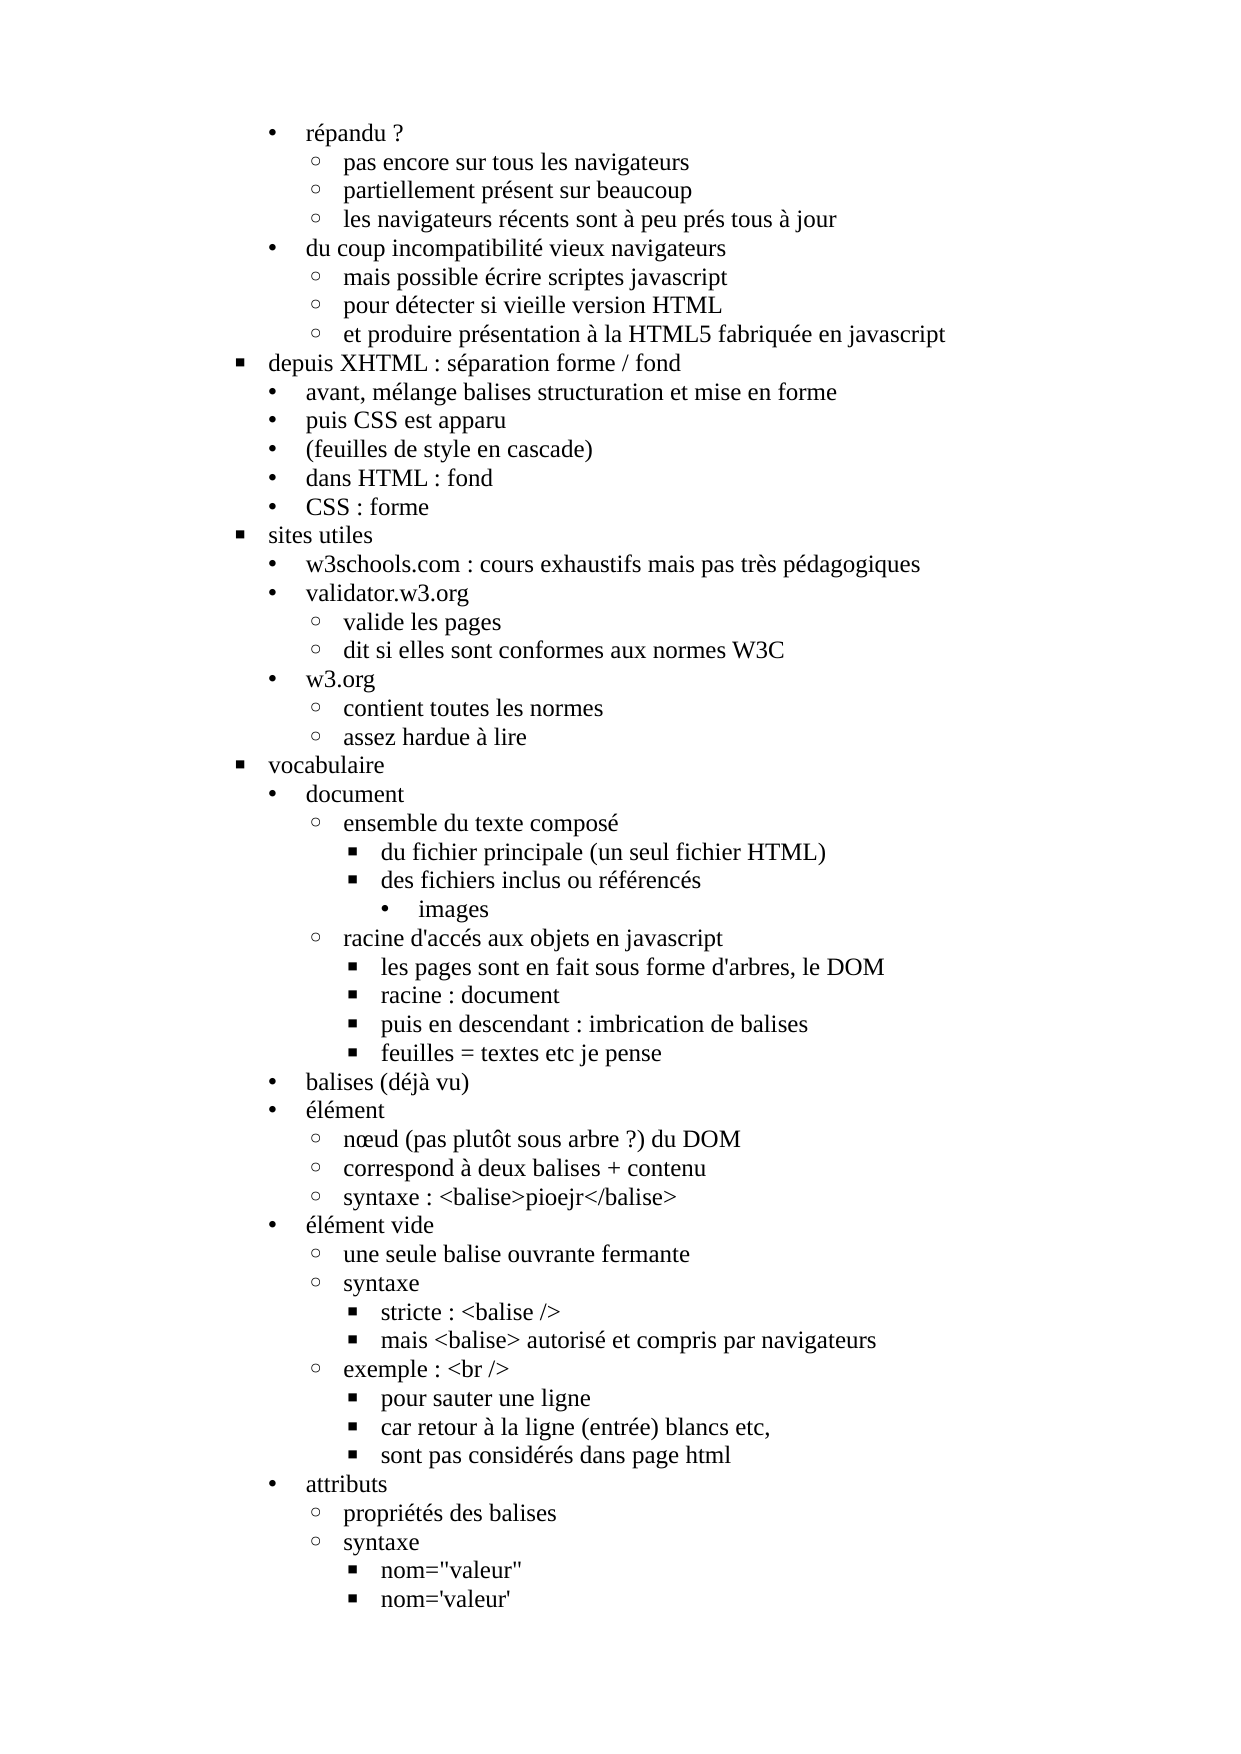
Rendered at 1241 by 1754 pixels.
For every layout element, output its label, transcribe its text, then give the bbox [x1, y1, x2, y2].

list validator.w3.org [268, 578, 1122, 607]
list dans HTML : fond [268, 463, 1122, 492]
list sont pas considérés dans page html [343, 1441, 1122, 1469]
list w3.org [268, 664, 1122, 693]
list balises (déjà vu) [268, 1067, 1122, 1096]
list les navigateurs récents sont à peu prés tous à jour [306, 204, 1122, 233]
list feuilles = textes etc je pense [343, 1038, 1122, 1067]
list ensemble du texte composé [306, 808, 1122, 837]
list attributs [268, 1469, 1122, 1498]
list racine : document [343, 981, 1122, 1009]
list avant, mélange balises structuration et mise en forme [268, 377, 1122, 406]
list dit si elles sont conformes aux normes W3C [306, 636, 1122, 664]
list élément vide [268, 1211, 1122, 1239]
list images [381, 894, 1122, 923]
list syntaxe : <balise>pioejr</balise> [306, 1182, 1122, 1211]
list depuis XHTML : séparation forme / fond [231, 348, 1122, 377]
list mais <balise> autorisé et compris par navigateurs [343, 1326, 1122, 1354]
list stricte : <balise /> [343, 1297, 1122, 1326]
list puis en descendant : imbrication de balises [343, 1009, 1122, 1038]
list assez hardue à lire [306, 722, 1122, 751]
list pour sauter une ligne [343, 1383, 1122, 1412]
list racine d'accés aux objets en javascript [306, 923, 1122, 952]
list CSS : forme [268, 492, 1122, 521]
list valide les pages [306, 607, 1122, 636]
list document [268, 779, 1122, 808]
list vocabulaire [231, 751, 1122, 779]
list car retour à la ligne (entrée) blancs etc, [343, 1412, 1122, 1441]
list nœud (pas plutôt sous arbre ?) du DOM [306, 1124, 1122, 1153]
list syntaxe [306, 1268, 1122, 1297]
list élément [268, 1096, 1122, 1124]
list et produire présentation à la HTML5 fabriquée en javascript [306, 319, 1122, 348]
list sites utiles [231, 521, 1122, 549]
list du fichier principale (un seul fichier HTML) [343, 837, 1122, 866]
list nom='valeur' [343, 1584, 1122, 1613]
list les pages sont en fait sous forme d'arbres, le DOM [343, 952, 1122, 981]
list puis CSS est apparu [268, 406, 1122, 434]
list syntaxe [306, 1527, 1122, 1556]
list w3schools.com : cours exhaustifs mais pas très pédagogiques [268, 549, 1122, 578]
list exemple : <br /> [306, 1354, 1122, 1383]
list partiellement présent sur beaucoup [306, 176, 1122, 204]
list une seule balise ouvrante fermante [306, 1239, 1122, 1268]
list contient toutes les normes [306, 693, 1122, 722]
list propriétés des balises [306, 1498, 1122, 1527]
list nom="valeur" [343, 1556, 1122, 1584]
list pour détecter si vieille version HTML [306, 291, 1122, 319]
list du coup incompatibilité vieux navigateurs [268, 233, 1122, 262]
list pas encore sur tous les navigateurs [306, 147, 1122, 176]
list répandu ? [268, 118, 1122, 147]
list des fichiers inclus ou référencés [343, 866, 1122, 894]
list mais possible écrire scriptes javascript [306, 262, 1122, 291]
list correspond à deux balises + contenu [306, 1153, 1122, 1182]
list (feuilles de style en cascade) [268, 434, 1122, 463]
